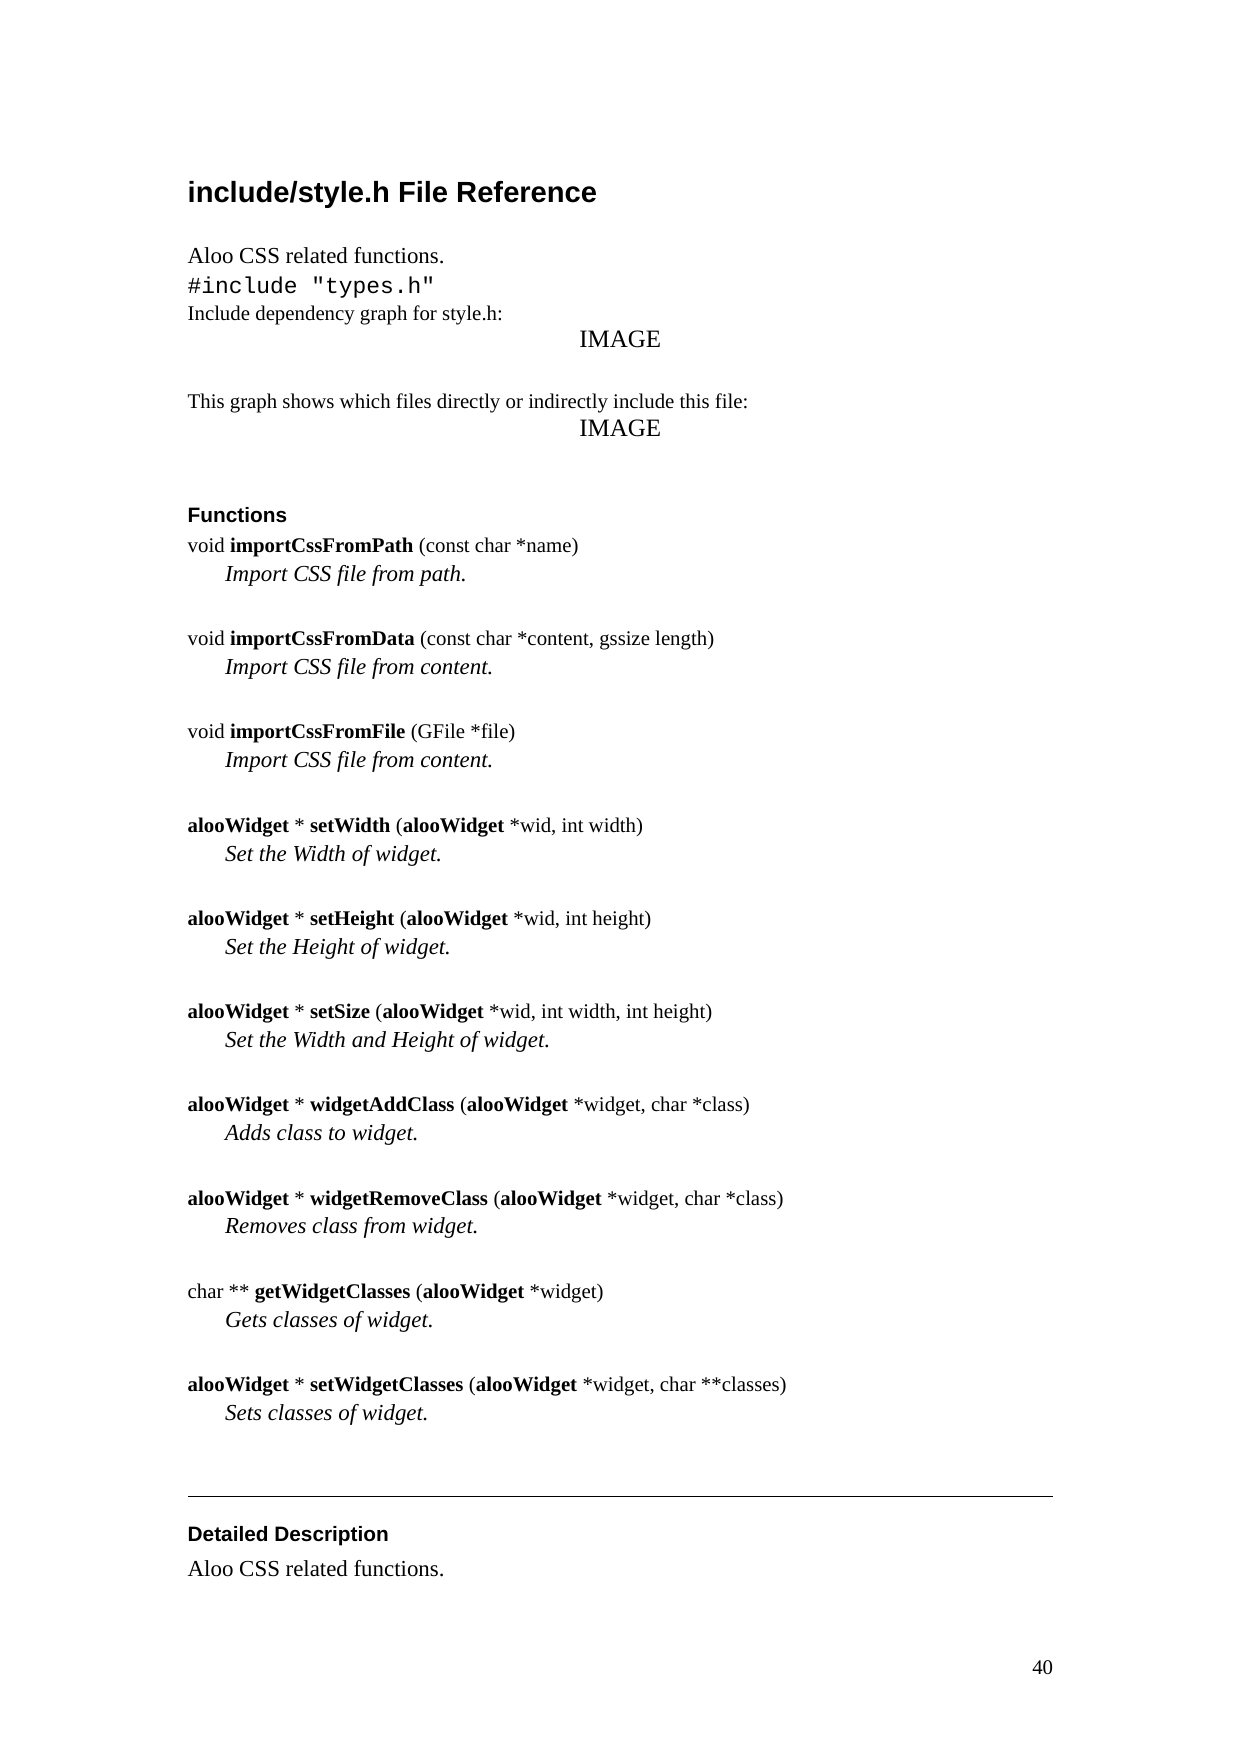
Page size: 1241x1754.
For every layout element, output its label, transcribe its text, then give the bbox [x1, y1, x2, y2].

text Adds class to widget. [225, 1119, 1053, 1146]
list char ** getWidgetClasses (alooWidget *widget) [187, 1279, 1053, 1303]
list alooWidget * widgetAddClass (alooWidget *widget, char *class) [187, 1092, 1053, 1116]
list alooWidget * setSize (alooWidget *wid, int width, int height) [187, 999, 1053, 1023]
subtitle Functions [187, 503, 1053, 527]
text Import CSS file from path. [225, 560, 1053, 586]
text Import CSS file from content. [225, 746, 1053, 773]
list alooWidget * setWidgetClasses (alooWidget *widget, char **classes) [187, 1372, 1053, 1396]
text Sets classes of widget. [225, 1399, 1053, 1425]
list void importCssFromData (const char *content, gssize length) [187, 626, 1053, 650]
text Gets classes of widget. [225, 1306, 1053, 1332]
list alooWidget * setHeight (alooWidget *wid, int height) [187, 906, 1053, 930]
text Set the Width and Height of widget. [225, 1026, 1053, 1052]
text Import CSS file from content. [225, 653, 1053, 679]
subtitle include/style.h File Reference [187, 175, 1053, 208]
text IMAGE [187, 413, 1053, 442]
text This graph shows which files directly or indirectly include this file: [187, 389, 1053, 413]
list void importCssFromFile (GFile *file) [187, 719, 1053, 743]
text Aloo CSS related functions. [187, 242, 1053, 268]
text IMAGE [187, 324, 1053, 353]
list alooWidget * setWidth (alooWidget *wid, int width) [187, 812, 1053, 837]
list alooWidget * widgetRemoveClass (alooWidget *widget, char *class) [187, 1185, 1053, 1209]
subtitle Detailed Description [187, 1521, 1053, 1545]
text Include dependency graph for style.h: [187, 301, 1053, 324]
list void importCssFromPath (const char *name) [187, 533, 1053, 557]
text Removes class from widget. [225, 1213, 1053, 1239]
text Set the Width of widget. [225, 840, 1053, 866]
text Set the Height of widget. [225, 933, 1053, 959]
text Aloo CSS related functions. [187, 1555, 1053, 1581]
text #include "types.h" [187, 274, 1053, 301]
